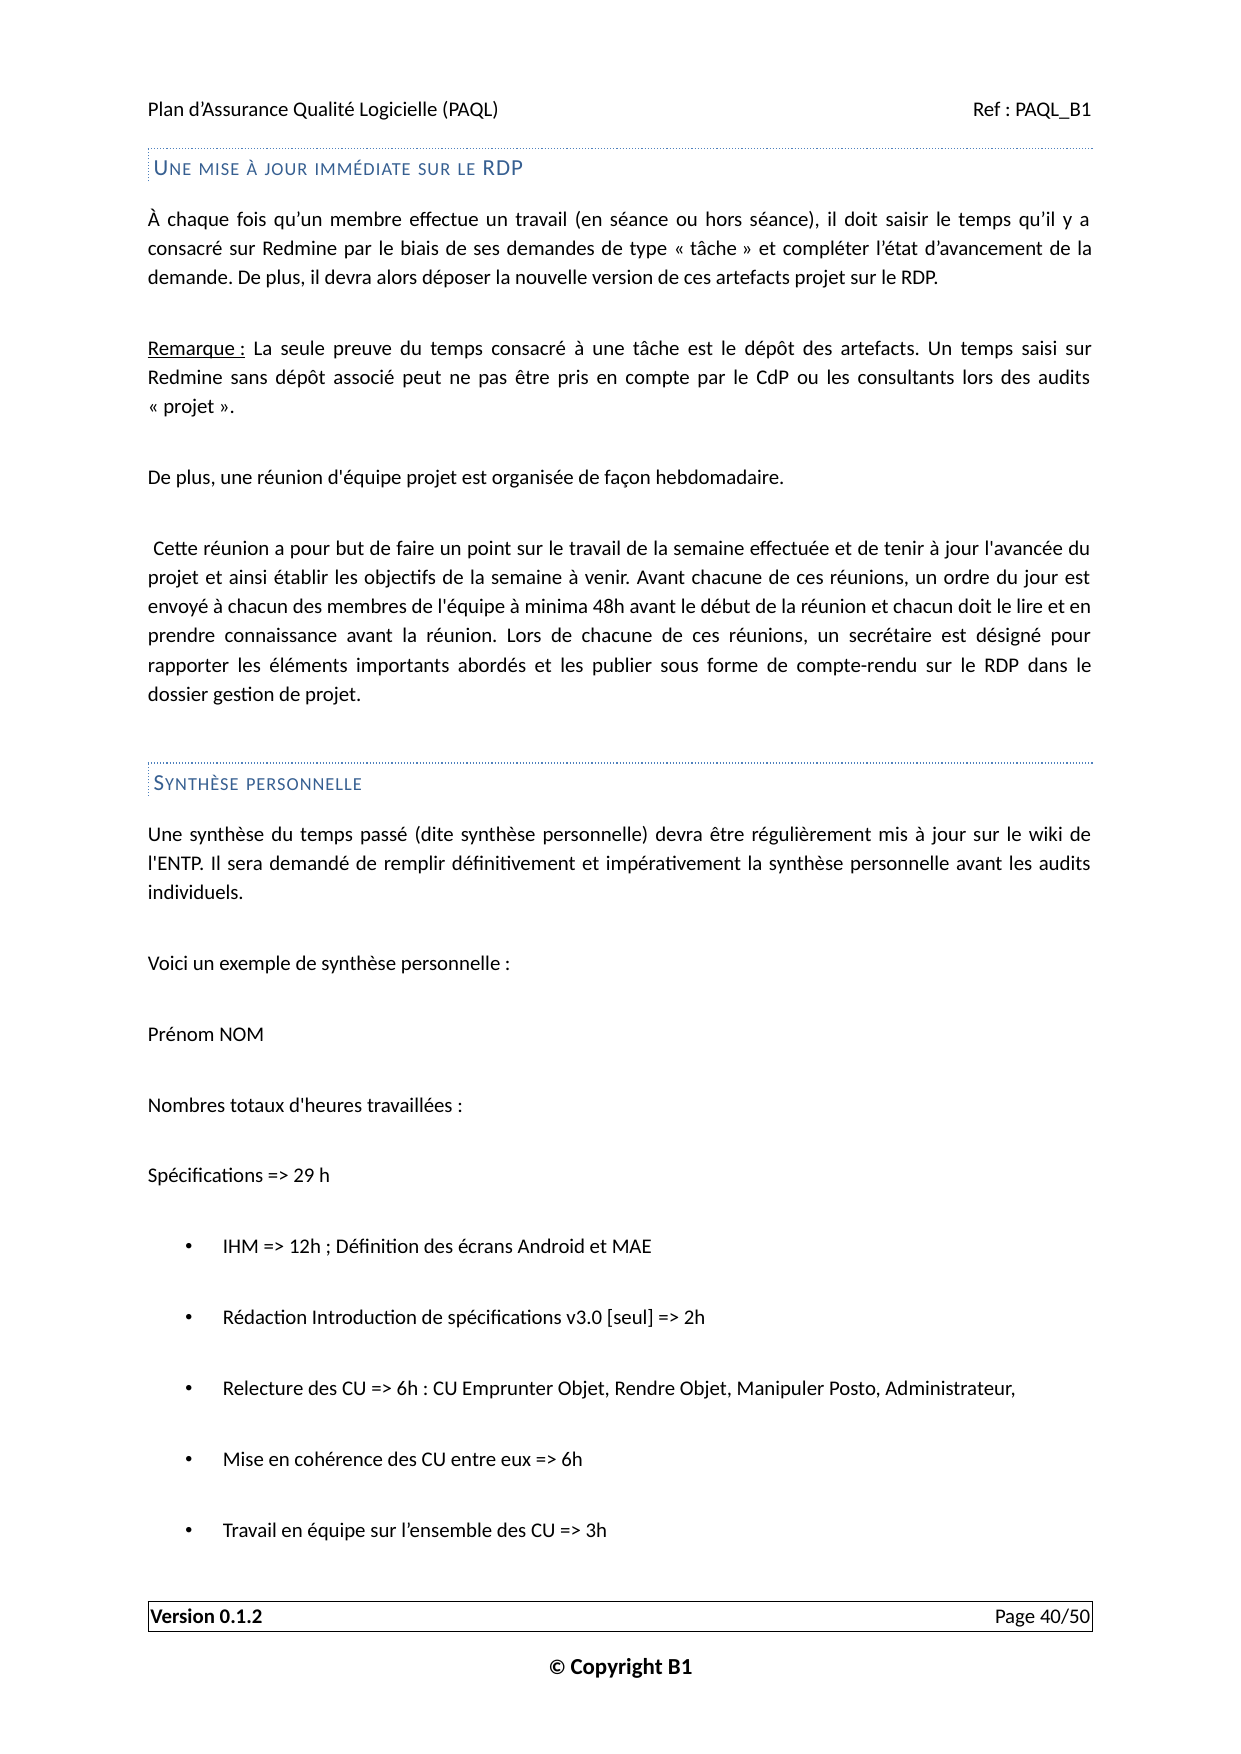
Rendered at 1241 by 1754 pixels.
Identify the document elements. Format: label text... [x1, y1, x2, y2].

text Spécifications => 29 h [148, 1163, 1093, 1188]
subtitle Une mise à jour immédiate sur le RDP [148, 148, 1093, 181]
subtitle Synthèse personnelle [148, 762, 1093, 796]
text Nombres totaux d'heures travaillées : [148, 1092, 1093, 1117]
list Rédaction Introduction de spécifications v3.0 [seul] => 2h [185, 1304, 1093, 1330]
text Une synthèse du temps passé (dite synthèse personnelle) devra être régulièrement mis à jour sur le wiki de l'ENTP. Il sera demandé de remplir définitivement et impérativement la synthèse personnelle avant les audits individuels. [148, 821, 1093, 905]
text Voici un exemple de synthèse personnelle : [148, 950, 1093, 976]
text Prénom NOM [148, 1021, 1093, 1046]
list Relecture des CU => 6h : CU Emprunter Objet, Rendre Objet, Manipuler Posto, Administrateur, [185, 1375, 1093, 1401]
list Mise en cohérence des CU entre eux => 6h [185, 1446, 1093, 1471]
text De plus, une réunion d'équipe projet est organisée de façon hebdomadaire. [148, 464, 1093, 490]
list IHM => 12h ; Définition des écrans Android et MAE [185, 1233, 1093, 1259]
list Travail en équipe sur l’ensemble des CU => 3h [185, 1517, 1093, 1542]
text Cette réunion a pour but de faire un point sur le travail de la semaine effectuée et de tenir à jour l'avancée du projet et ainsi établir les objectifs de la semaine à venir. Avant chacune de ces réunions, un ordre du jour est envoyé à chacun des membres de l'équipe à minima 48h avant le début de la réunion et chacun doit le lire et en prendre connaissance avant la réunion. Lors de chacune de ces réunions, un secrétaire est désigné pour rapporter les éléments importants abordés et les publier sous forme de compte-rendu sur le RDP dans le dossier gestion de projet. [148, 535, 1093, 706]
text À chaque fois qu’un membre effectue un travail (en séance ou hors séance), il doit saisir le temps qu’il y a consacré sur Redmine par le biais de ses demandes de type « tâche » et compléter l’état d’avancement de la demande. De plus, il devra alors déposer la nouvelle version de ces artefacts projet sur le RDP. [148, 206, 1093, 290]
text Remarque : La seule preuve du temps consacré à une tâche est le dépôt des artefacts. Un temps saisi sur Redmine sans dépôt associé peut ne pas être pris en compte par le CdP ou les consultants lors des audits « projet ». [148, 335, 1093, 419]
